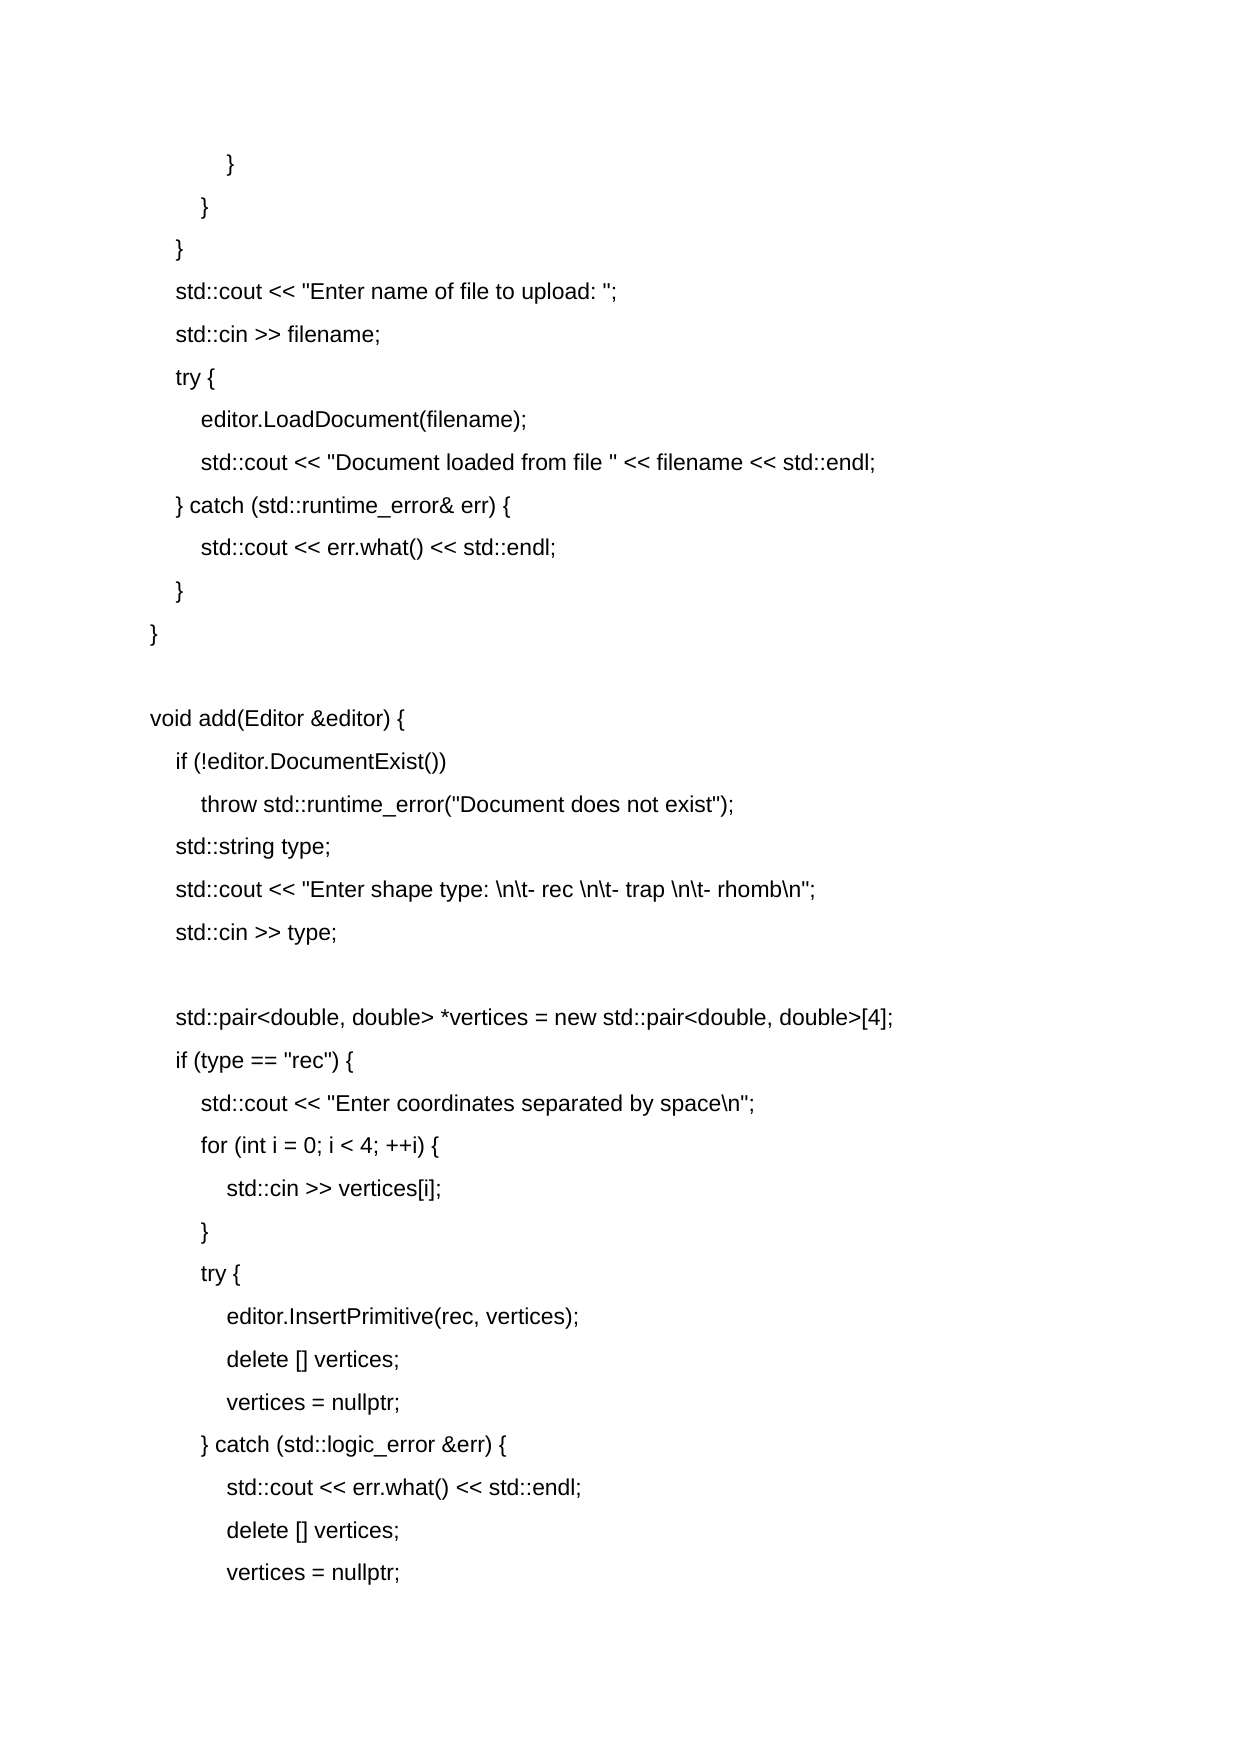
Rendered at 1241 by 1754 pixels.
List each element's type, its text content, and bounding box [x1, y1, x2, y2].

text } [150, 577, 1090, 603]
text delete [] vertices; [150, 1346, 1090, 1372]
text try { [150, 1260, 1090, 1287]
text } [150, 235, 1090, 262]
text std::cin >> type; [150, 919, 1090, 945]
text std::cout << err.what() << std::endl; [150, 534, 1090, 561]
text delete [] vertices; [150, 1517, 1090, 1543]
text std::pair<double, double> *vertices = new std::pair<double, double>[4]; [150, 1004, 1090, 1031]
text vertices = nullptr; [150, 1559, 1090, 1586]
text std::cout << "Document loaded from file " << filename << std::endl; [150, 449, 1090, 475]
text std::cout << err.what() << std::endl; [150, 1474, 1090, 1500]
text } [150, 1218, 1090, 1244]
text throw std::runtime_error("Document does not exist"); [150, 791, 1090, 817]
text try { [150, 363, 1090, 390]
text editor.InsertPrimitive(rec, vertices); [150, 1303, 1090, 1329]
text if (!editor.DocumentExist()) [150, 748, 1090, 774]
text std::cin >> filename; [150, 321, 1090, 347]
text std::cout << "Enter coordinates separated by space\n"; [150, 1089, 1090, 1116]
text if (type == "rec") { [150, 1047, 1090, 1073]
text } catch (std::runtime_error& err) { [150, 492, 1090, 518]
text } [150, 150, 1090, 176]
text for (int i = 0; i < 4; ++i) { [150, 1132, 1090, 1159]
text } catch (std::logic_error &err) { [150, 1431, 1090, 1458]
text } [150, 193, 1090, 219]
text vertices = nullptr; [150, 1388, 1090, 1415]
text std::cout << "Enter shape type: \n\t- rec \n\t- trap \n\t- rhomb\n"; [150, 876, 1090, 902]
text void add(Editor &editor) { [150, 705, 1090, 732]
text std::cin >> vertices[i]; [150, 1175, 1090, 1201]
text editor.LoadDocument(filename); [150, 406, 1090, 433]
text std::cout << "Enter name of file to upload: "; [150, 278, 1090, 304]
text } [150, 620, 1090, 646]
text std::string type; [150, 833, 1090, 860]
